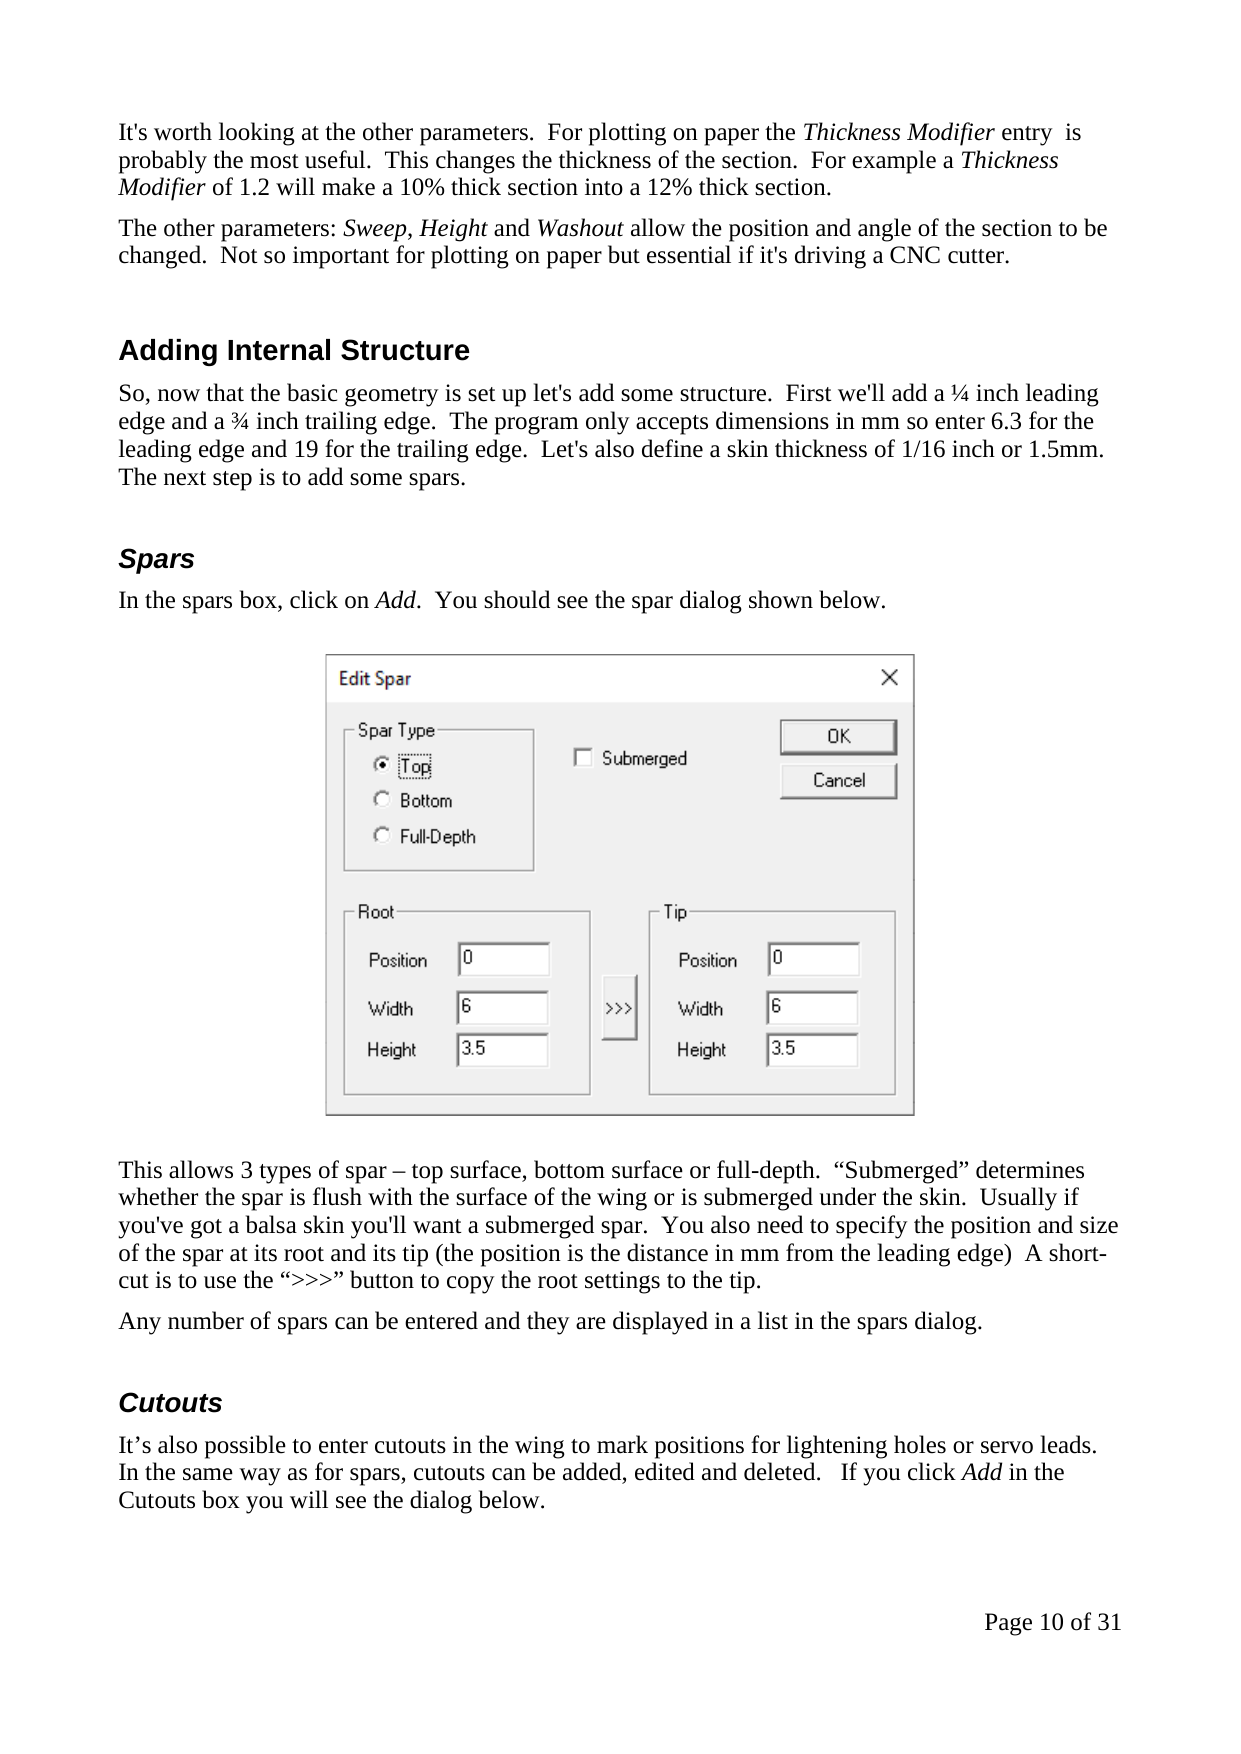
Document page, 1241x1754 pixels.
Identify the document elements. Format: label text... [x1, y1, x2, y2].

text The other parameters: Sweep, Height and Washout allow the position and angle of the section to be changed. Not so important for plotting on paper but essential if it's driving a CNC cutter. [118, 214, 1122, 269]
subtitle Spars [118, 543, 1122, 574]
picture [325, 654, 915, 1116]
text Any number of spars can be entered and they are displayed in a list in the spars dialog. [118, 1307, 1122, 1334]
text It’s also possible to enter cutouts in the wing to mark positions for lightening holes or servo leads. In the same way as for spars, cutouts can be added, edited and deleted. If you click Add in the Cutouts box you will see the dialog below. [118, 1431, 1122, 1514]
text This allows 3 types of spar – top surface, bottom surface or full-depth. “Submerged” determines whether the spar is flush with the surface of the wing or is submerged under the skin. Usually if you've got a balsa skin you'll want a submerged spar. You also need to specify the position and size of the spar at its root and its tip (the position is the distance in mm from the leading edge) A short-cut is to use the “>>>” button to copy the root settings to the tip. [118, 1156, 1122, 1294]
text In the spars box, click on Add. You should see the spar dialog shown below. [118, 587, 1122, 614]
subtitle Adding Internal Structure [118, 334, 1122, 367]
text It's worth looking at the other parameters. For plotting on paper the Thickness Modifier entry is probably the most useful. This changes the thickness of the section. For example a Thickness Modifier of 1.2 will make a 10% thick section into a 12% thick section. [118, 118, 1122, 201]
text So, now that the basic geometry is set up let's add some structure. First we'll add a ¼ inch leading edge and a ¾ inch trailing edge. The program only accepts dimensions in mm so enter 6.3 for the leading edge and 19 for the trailing edge. Let's also define a skin thickness of 1/16 inch or 1.5mm. The next step is to add some spars. [118, 379, 1122, 490]
subtitle Cutouts [118, 1387, 1122, 1418]
